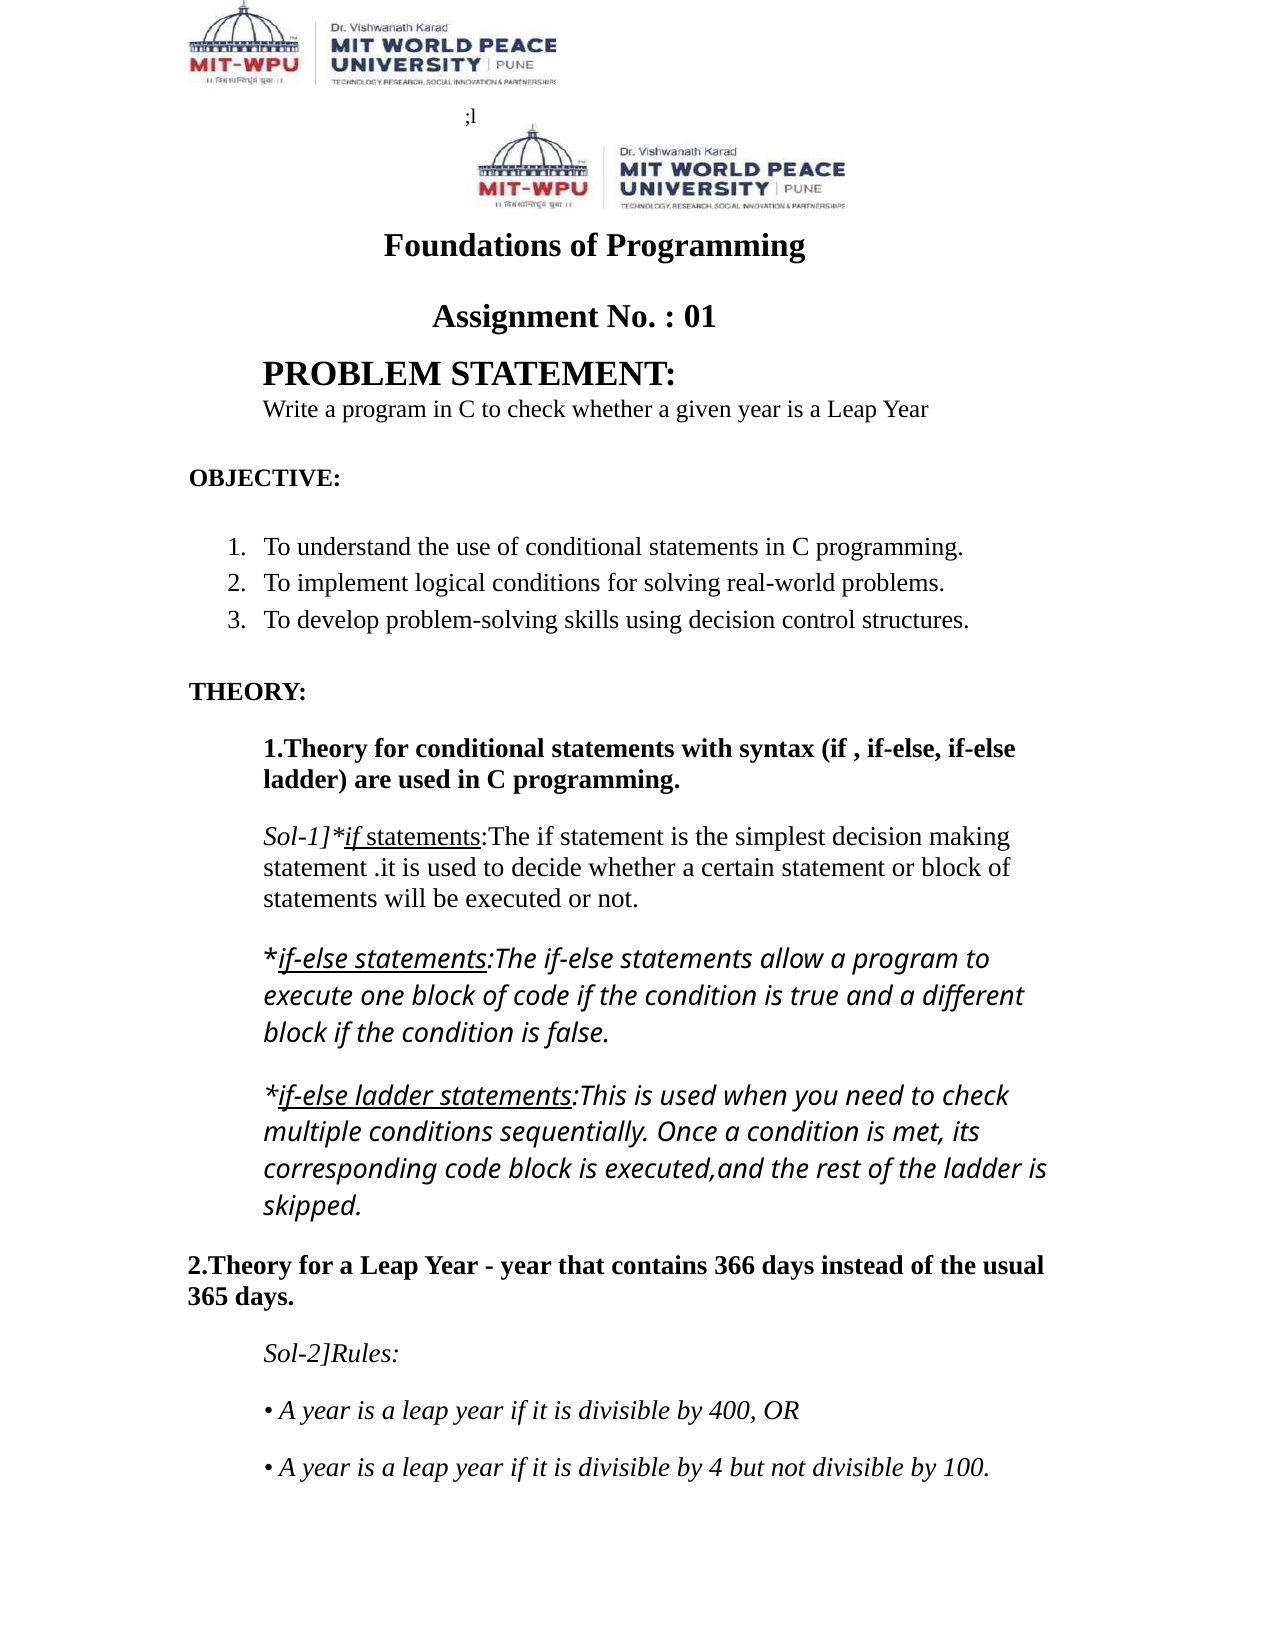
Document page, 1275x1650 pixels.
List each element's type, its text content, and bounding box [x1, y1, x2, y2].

text Sol-2]Rules: [263, 1337, 1087, 1368]
title Assignment No. : 01 [384, 297, 1049, 335]
text • A year is a leap year if it is divisible by 400, OR [263, 1394, 1087, 1426]
text OBJECTIVE: [188, 463, 1049, 492]
text Sol-1]*if statements:The if statement is the simplest decision making statement .it is used to decide whether a certain statement or block of statements will be executed or not. [263, 820, 1087, 914]
list To develop problem-solving skills using decision control structures. [227, 604, 1087, 634]
title Foundations of Programming [384, 225, 1049, 263]
text 1.Theory for conditional statements with syntax (if , if-else, if-else ladder) are used in C programming. [263, 732, 1087, 794]
list To implement logical conditions for solving real-world problems. [227, 567, 1087, 597]
text *if-else ladder statements:This is used when you need to check multiple conditions sequentially. Once a condition is met, its corresponding code block is executed,and the rest of the ladder is skipped. [263, 1076, 1087, 1223]
text PROBLEM STATEMENT: [262, 352, 1087, 393]
text • A year is a leap year if it is divisible by 4 but not divisible by 100. [263, 1451, 1087, 1482]
text Write a program in C to check whether a given year is a Leap Year [262, 394, 1087, 423]
text ;l [454, 104, 1087, 209]
list To understand the use of conditional statements in C programming. [227, 531, 1087, 561]
text *if-else statements:The if-else statements allow a program to execute one block of code if the condition is true and a different block if the condition is false. [263, 939, 1087, 1050]
text 2.Theory for a Leap Year - year that contains 366 days instead of the usual 365 days. [187, 1249, 1087, 1312]
subtitle THEORY: [187, 676, 1087, 706]
